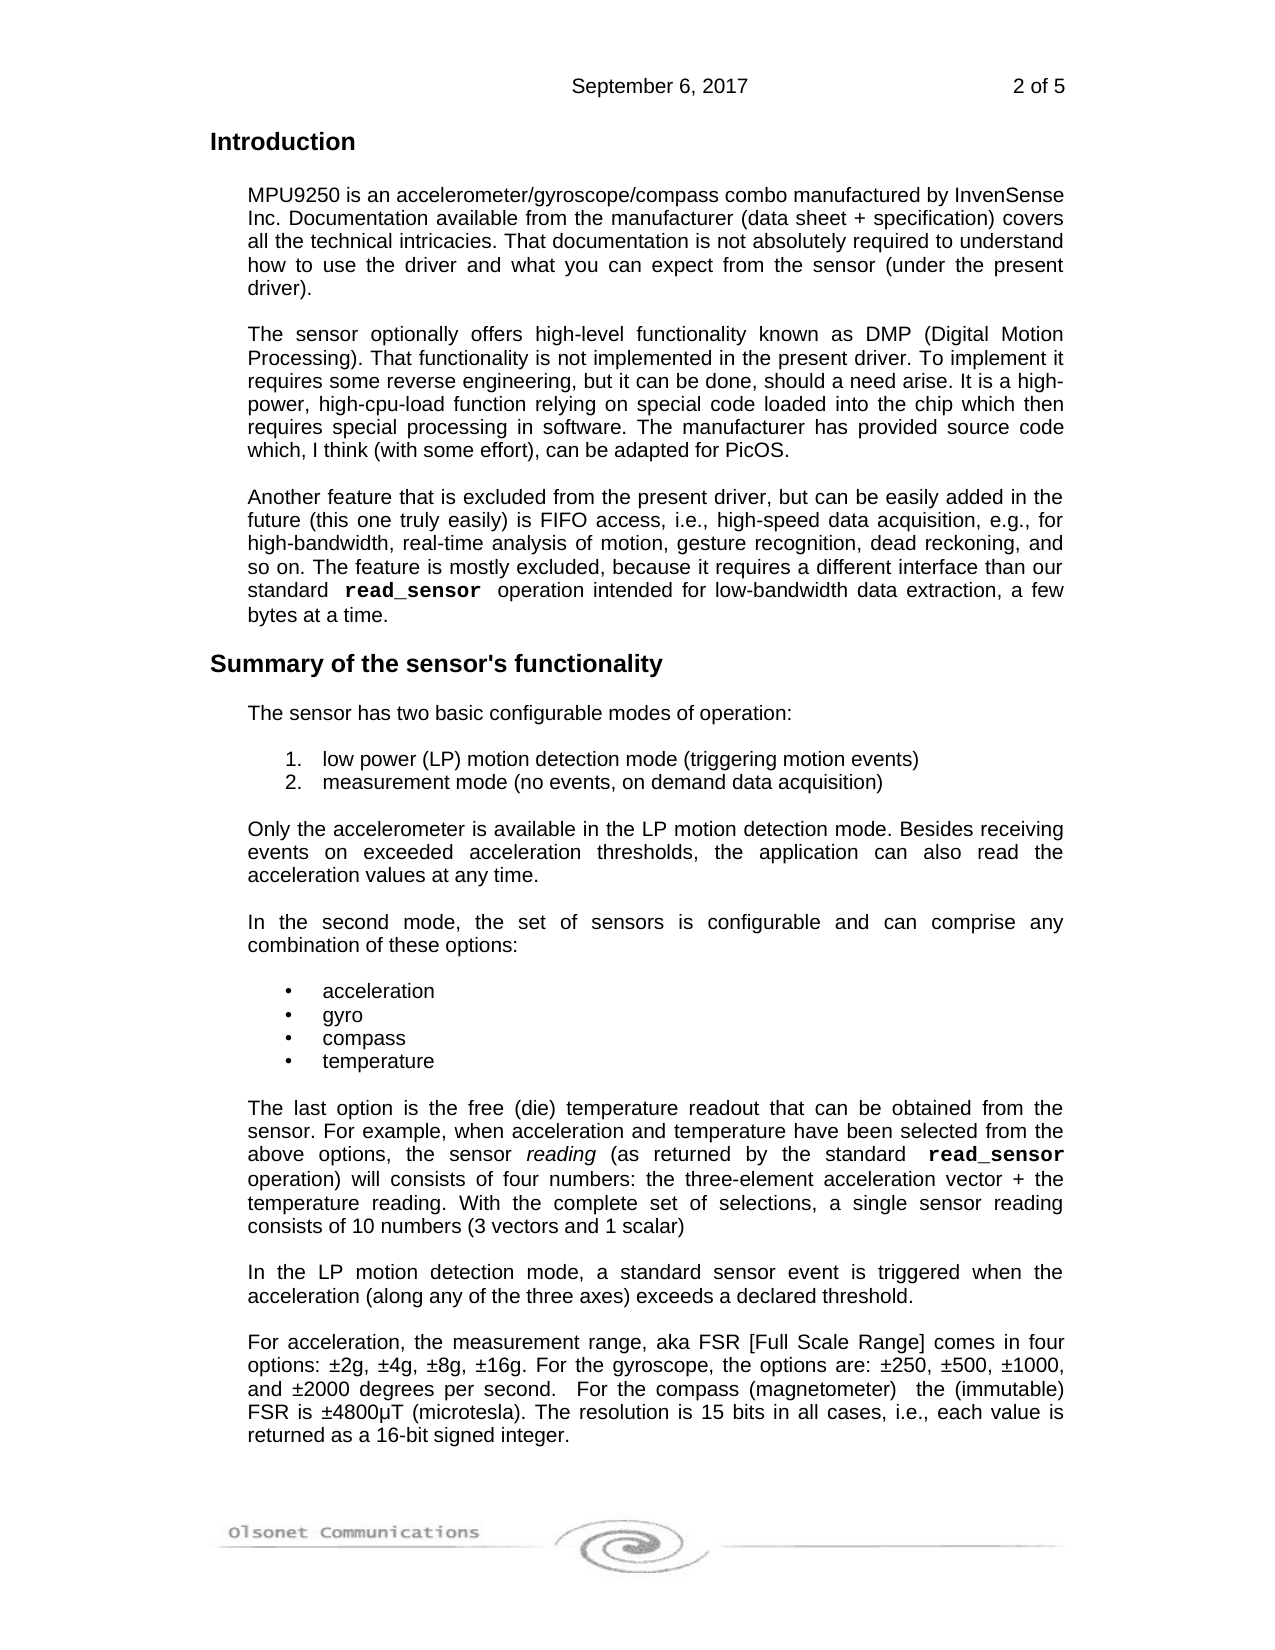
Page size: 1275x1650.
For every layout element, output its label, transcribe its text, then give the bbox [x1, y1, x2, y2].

picture [210, 1504, 1065, 1596]
text The last option is the free (die) temperature readout that can be obtained from the sensor. For example, when acceleration and temperature have been selected from the above options, the sensor reading (as returned by the standard read_sensor operation) will consists of four numbers: the three-element acceleration vector + the temperature reading. With the complete set of selections, a single sensor reading consists of 10 numbers (3 vectors and 1 scalar) [247, 1096, 1065, 1238]
list low power (LP) motion detection mode (triggering motion events) [285, 748, 1065, 771]
subtitle Introduction [210, 128, 1065, 156]
text MPU9250 is an accelerometer/gyroscope/compass combo manufactured by InvenSense Inc. Documentation available from the manufacturer (data sheet + specification) covers all the technical intricacies. That documentation is not absolutely required to understand how to use the driver and what you can expect from the sensor (under the present driver). [247, 183, 1065, 300]
text The sensor optionally offers high-level functionality known as DMP (Digital Motion Processing). That functionality is not implemented in the present driver. To implement it requires some reverse engineering, but it can be done, should a need arise. It is a high-power, high-cpu-load function relying on special code loaded into the chip which then requires special processing in software. The manufacturer has provided source code which, I think (with some effort), can be adapted for PicOS. [247, 323, 1065, 462]
text In the second mode, the set of sensors is configurable and can comprise any combination of these options: [247, 910, 1065, 957]
list acceleration [285, 980, 1065, 1003]
subtitle Summary of the sensor's functionality [210, 650, 1065, 678]
list gyro [285, 1003, 1065, 1027]
text Another feature that is excluded from the present driver, but can be easily added in the future (this one truly easily) is FIFO access, i.e., high-speed data acquisition, e.g., for high-bandwidth, real-time analysis of motion, gesture recognition, dead reckoning, and so on. The feature is mostly excluded, because it requires a different interface than our standard read_sensor operation intended for low-bandwidth data extraction, a few bytes at a time. [247, 486, 1065, 627]
text The sensor has two basic configurable modes of operation: [247, 701, 1065, 724]
list compass [285, 1027, 1065, 1050]
text For acceleration, the measurement range, aka FSR [Full Scale Range] comes in four options: ±2g, ±4g, ±8g, ±16g. For the gyroscope, the options are: ±250, ±500, ±1000, and ±2000 degrees per second. For the compass (magnetometer) the (immutable) FSR is ±4800μT (microtesla). The resolution is 15 bits in all cases, i.e., each value is returned as a 16-bit signed integer. [247, 1331, 1065, 1447]
list measurement mode (no events, on demand data acquisition) [285, 771, 1065, 794]
text Only the accelerometer is available in the LP motion detection mode. Besides receiving events on exceeded acceleration thresholds, the application can also read the acceleration values at any time. [247, 817, 1065, 887]
list temperature [285, 1050, 1065, 1073]
text In the LP motion detection mode, a standard sensor event is triggered when the acceleration (along any of the three axes) exceeds a declared threshold. [247, 1261, 1065, 1307]
